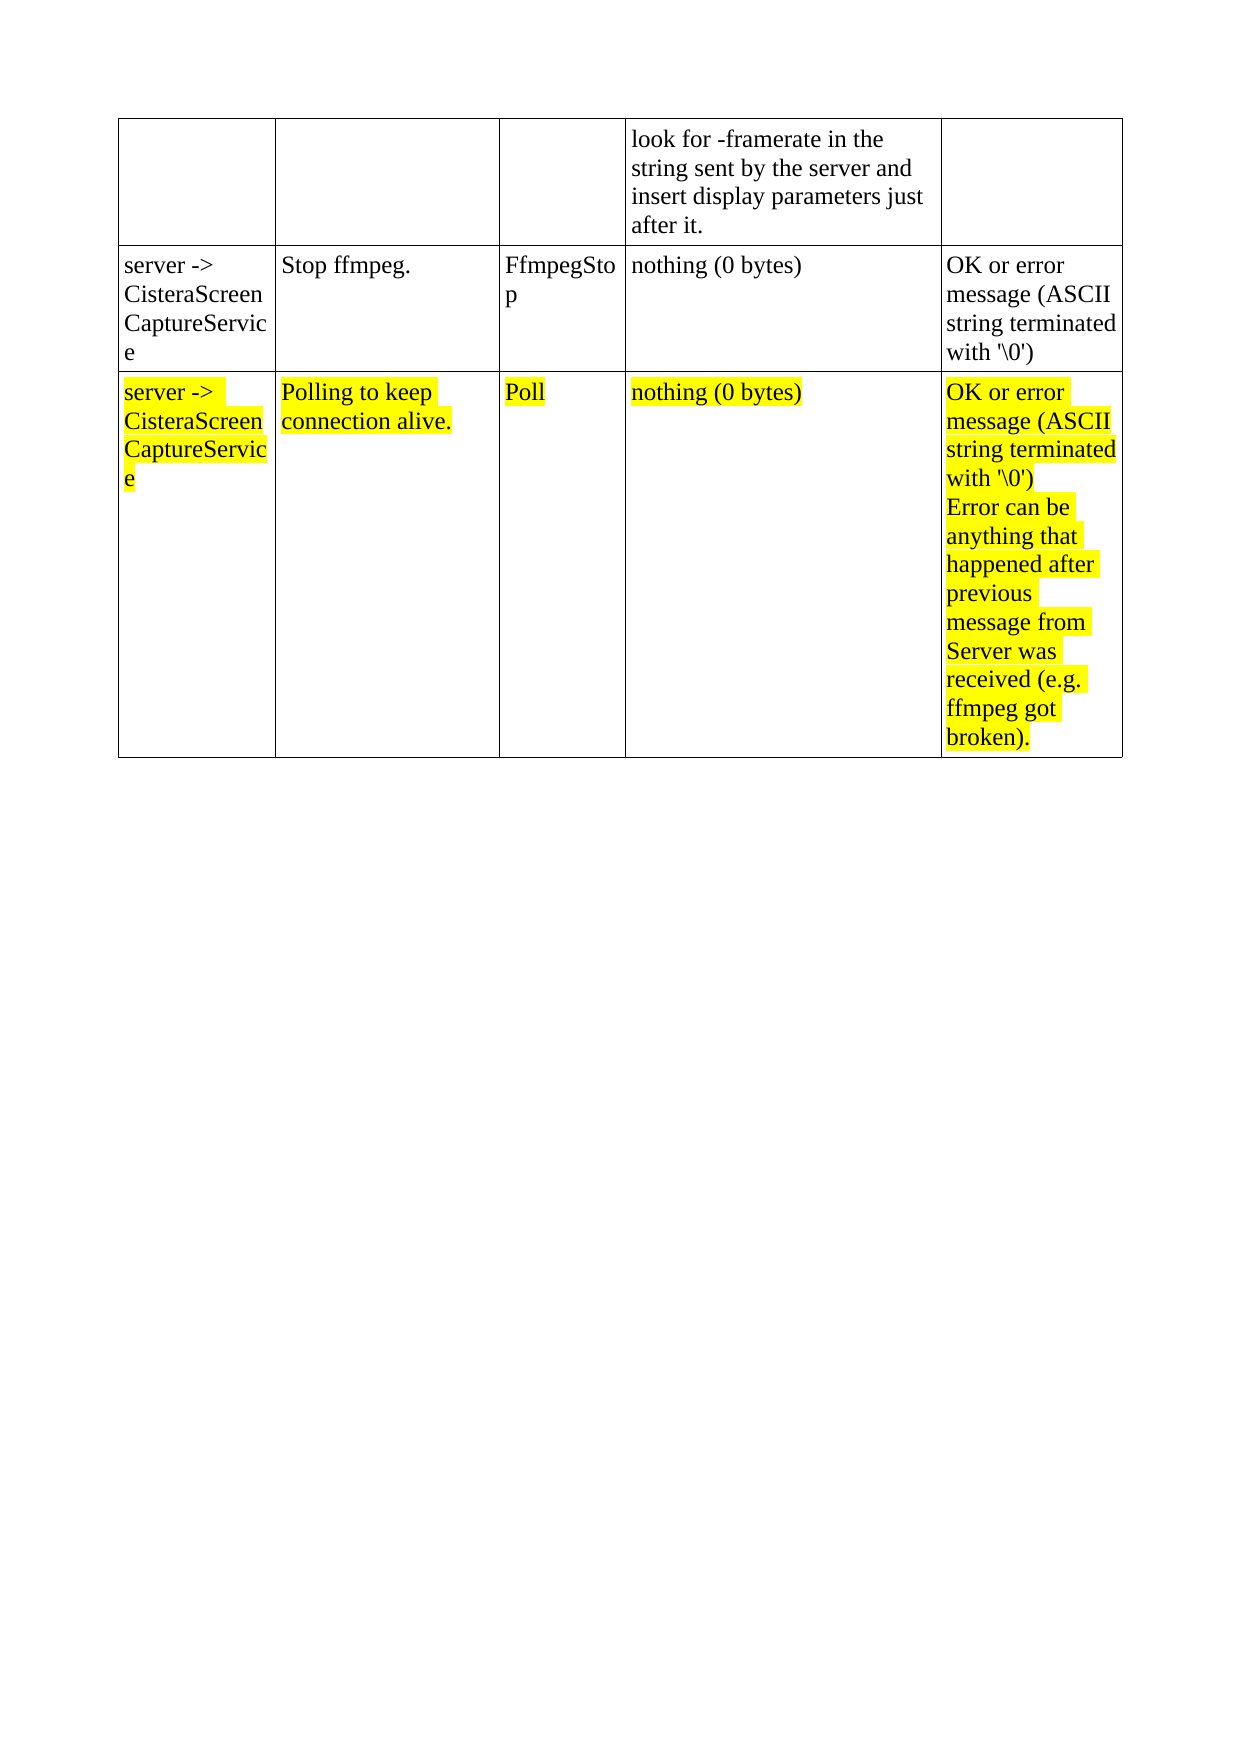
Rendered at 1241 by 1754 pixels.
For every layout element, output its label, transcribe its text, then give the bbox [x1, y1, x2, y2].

table_cell nothing (0 bytes) [626, 372, 941, 757]
table_cell [942, 119, 1122, 245]
table_cell FfmpegStop [500, 246, 625, 371]
table_cell Stop ffmpeg. [276, 246, 499, 371]
table_cell [500, 119, 625, 245]
table_cell Polling to keep connection alive. [276, 372, 499, 757]
table_cell Poll [500, 372, 625, 757]
table_cell OK or error message (ASCII string terminated with '\0') [942, 246, 1122, 371]
table_cell server -> CisteraScreenCaptureService [119, 246, 275, 371]
table_cell server -> CisteraScreenCaptureService [119, 372, 275, 757]
table_cell nothing (0 bytes) [626, 246, 941, 371]
table_cell [119, 119, 275, 245]
table_cell OK or error message (ASCII string terminated with '\0') Error can be anything that happened after previous message from Server was received (e.g. ffmpeg got broken). [942, 372, 1122, 757]
table_cell look for -framerate in the string sent by the server and insert display parameters just after it. [626, 119, 941, 245]
table_cell [276, 119, 499, 245]
